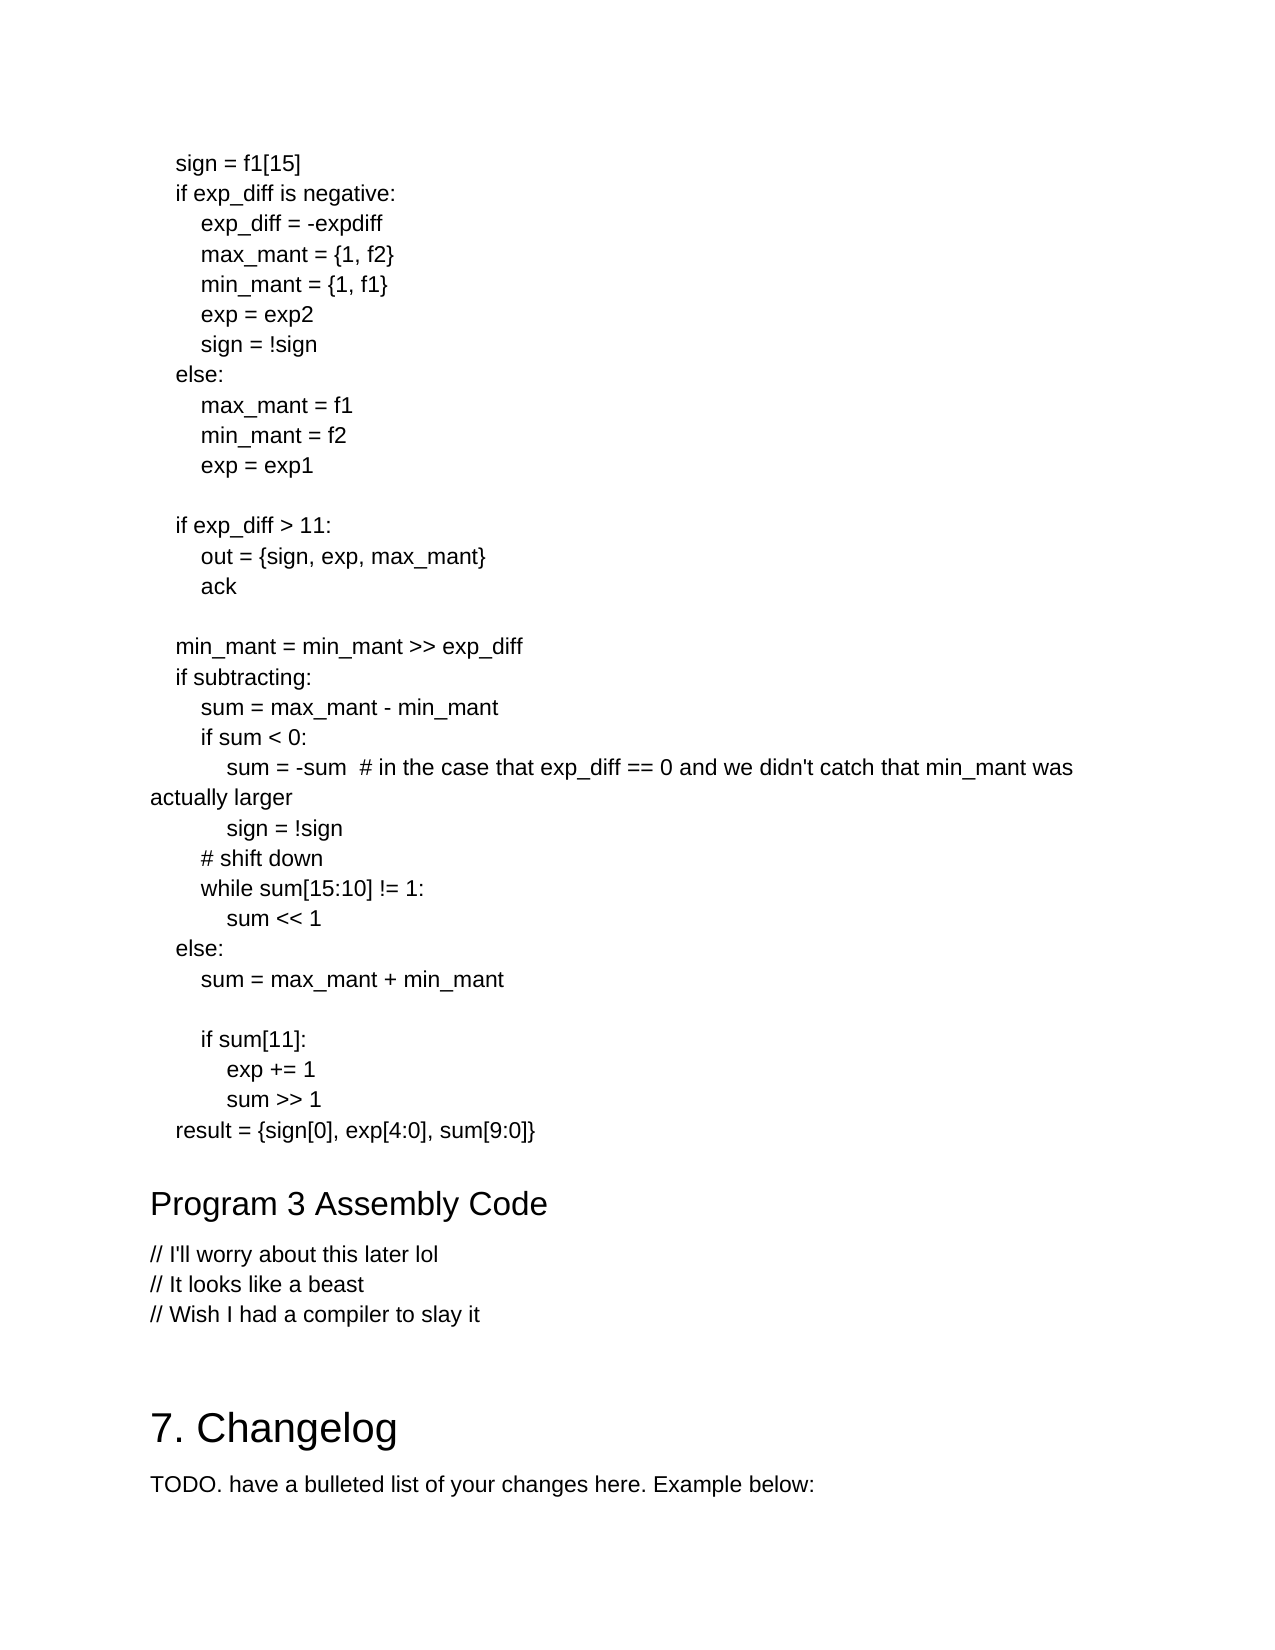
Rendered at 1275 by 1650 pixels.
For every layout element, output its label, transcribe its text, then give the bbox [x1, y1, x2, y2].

text result = {sign[0], exp[4:0], sum[9:0]} [150, 1117, 1125, 1143]
text exp = exp1 [150, 452, 1125, 478]
text if exp_diff > 11: [150, 512, 1125, 539]
text ack [150, 573, 1125, 599]
text out = {sign, exp, max_mant} [150, 543, 1125, 569]
text // I'll worry about this later lol [150, 1241, 1125, 1267]
text exp = exp2 [150, 301, 1125, 327]
text min_mant = min_mant >> exp_diff [150, 633, 1125, 660]
text sum = -sum # in the case that exp_diff == 0 and we didn't catch that min_mant was actually larger [150, 754, 1125, 811]
text min_mant = {1, f1} [150, 271, 1125, 297]
text // It looks like a beast [150, 1271, 1125, 1298]
text if sum[11]: [150, 1026, 1125, 1052]
text else: [150, 361, 1125, 388]
text sign = !sign [150, 814, 1125, 841]
text if exp_diff is negative: [150, 180, 1125, 207]
text exp_diff = -expdiff [150, 210, 1125, 237]
text sum >> 1 [150, 1086, 1125, 1113]
text sum << 1 [150, 905, 1125, 932]
text sign = !sign [150, 331, 1125, 358]
text max_mant = f1 [150, 392, 1125, 418]
text if sum < 0: [150, 724, 1125, 750]
text else: [150, 935, 1125, 962]
text sum = max_mant + min_mant [150, 966, 1125, 992]
text // Wish I had a compiler to slay it [150, 1301, 1125, 1328]
text exp += 1 [150, 1056, 1125, 1083]
text sign = f1[15] [150, 150, 1125, 176]
text TODO. have a bulleted list of your changes here. Example below: [150, 1471, 1125, 1497]
text # shift down [150, 845, 1125, 871]
subtitle Program 3 Assembly Code [150, 1184, 1125, 1223]
text sum = max_mant - min_mant [150, 694, 1125, 720]
text while sum[15:10] != 1: [150, 875, 1125, 901]
text min_mant = f2 [150, 422, 1125, 448]
text if subtracting: [150, 663, 1125, 690]
text max_mant = {1, f2} [150, 241, 1125, 267]
subtitle 7. Changelog [150, 1403, 1125, 1451]
